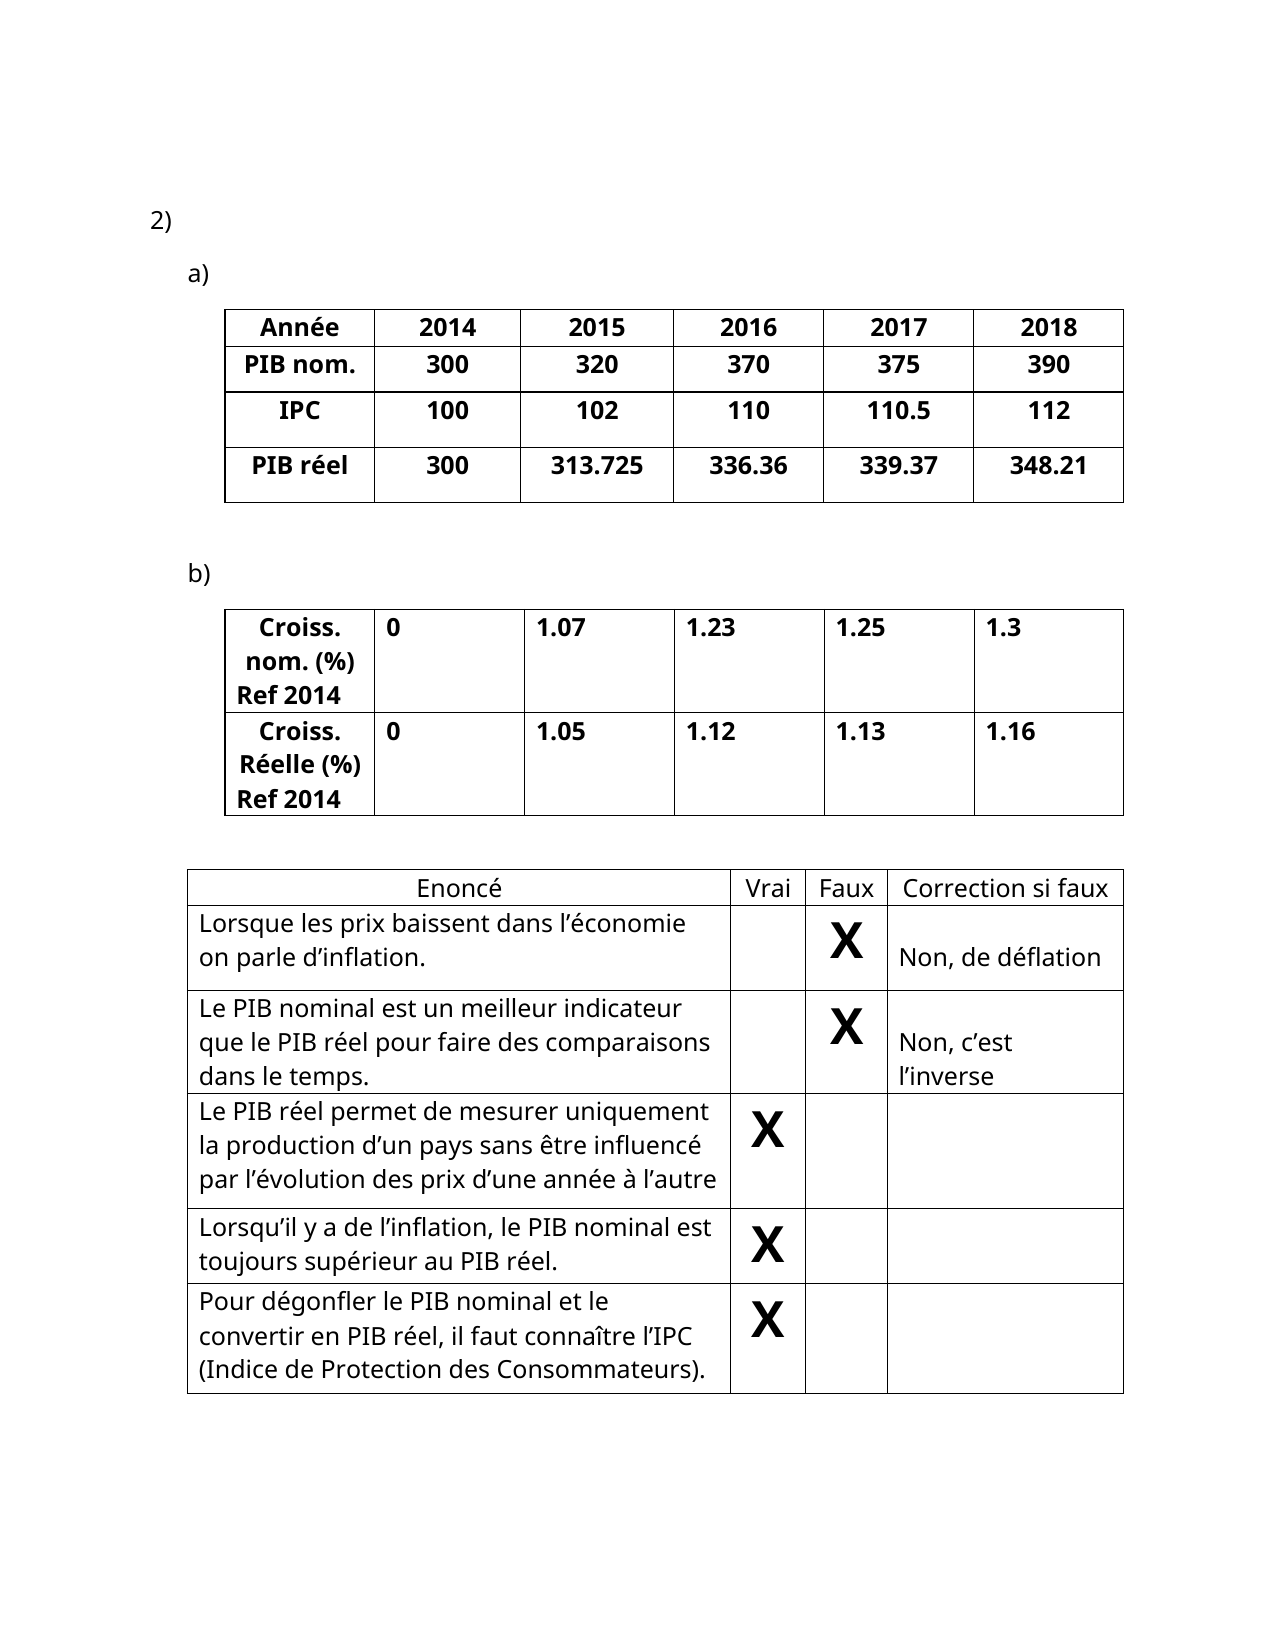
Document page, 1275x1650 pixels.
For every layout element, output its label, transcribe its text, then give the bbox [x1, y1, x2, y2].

table_cell 390 [974, 347, 1123, 391]
table_cell Non, de déflation [888, 906, 1123, 990]
table_header Correction si faux [888, 870, 1123, 904]
table_cell 300 [375, 347, 520, 391]
table_cell X [731, 1209, 805, 1283]
table_header 1.23 [675, 610, 824, 712]
table_cell 375 [824, 347, 973, 391]
table_cell 320 [521, 347, 673, 391]
table_cell Croiss. Réelle (%) Ref 2014 [226, 713, 374, 815]
table_cell [731, 991, 805, 1093]
table_cell 370 [674, 347, 823, 391]
table_header 2014 [375, 310, 520, 346]
table_cell [806, 1094, 887, 1208]
table_cell Pour dégonfler le PIB nominal et le convertir en PIB réel, il faut connaître l’IPC (Indice de Protection des Consommateurs). [188, 1284, 730, 1393]
table_cell 336.36 [674, 448, 823, 502]
table_cell 112 [974, 393, 1123, 447]
table_header Croiss. nom. (%) Ref 2014 [226, 610, 374, 712]
table_header 1.3 [975, 610, 1123, 712]
table_cell IPC [226, 393, 374, 447]
table_header 1.07 [525, 610, 674, 712]
table_cell 110 [674, 393, 823, 447]
table_header Année [226, 310, 374, 346]
table_cell PIB réel [226, 448, 374, 502]
table_cell 110.5 [824, 393, 973, 447]
table_header 1.25 [825, 610, 974, 712]
table_cell PIB nom. [226, 347, 374, 391]
table_header 2016 [674, 310, 823, 346]
table_cell 348.21 [974, 448, 1123, 502]
table_header 2017 [824, 310, 973, 346]
table_header 2015 [521, 310, 673, 346]
table_cell X [806, 906, 887, 990]
table_cell [888, 1094, 1123, 1208]
table_cell 0 [375, 713, 524, 815]
table_header Faux [806, 870, 887, 904]
table_cell Non, c’est l’inverse [888, 991, 1123, 1093]
table_cell X [806, 991, 887, 1093]
table_cell X [731, 1094, 805, 1208]
table_header Enoncé [188, 870, 730, 904]
table_cell 1.05 [525, 713, 674, 815]
table_cell 313.725 [521, 448, 673, 502]
table_cell Le PIB nominal est un meilleur indicateur que le PIB réel pour faire des comparaisons dans le temps. [188, 991, 730, 1093]
table_cell 1.13 [825, 713, 974, 815]
table_cell 300 [375, 448, 520, 502]
table_cell [888, 1284, 1123, 1393]
table_cell [806, 1209, 887, 1283]
table_cell 1.12 [675, 713, 824, 815]
table_cell [731, 906, 805, 990]
table_cell Lorsqu’il y a de l’inflation, le PIB nominal est toujours supérieur au PIB réel. [188, 1209, 730, 1283]
table_header 0 [375, 610, 524, 712]
table_cell 339.37 [824, 448, 973, 502]
table_cell 1.16 [975, 713, 1123, 815]
table_cell Le PIB réel permet de mesurer uniquement la production d’un pays sans être influencé par l’évolution des prix d’une année à l’autre [188, 1094, 730, 1208]
table_cell 100 [375, 393, 520, 447]
table_cell [888, 1209, 1123, 1283]
table_header 2018 [974, 310, 1123, 346]
table_cell Lorsque les prix baissent dans l’économie on parle d’inflation. [188, 906, 730, 990]
table_cell X [731, 1284, 805, 1393]
table_cell [806, 1284, 887, 1393]
table_cell 102 [521, 393, 673, 447]
table_header Vrai [731, 870, 805, 904]
